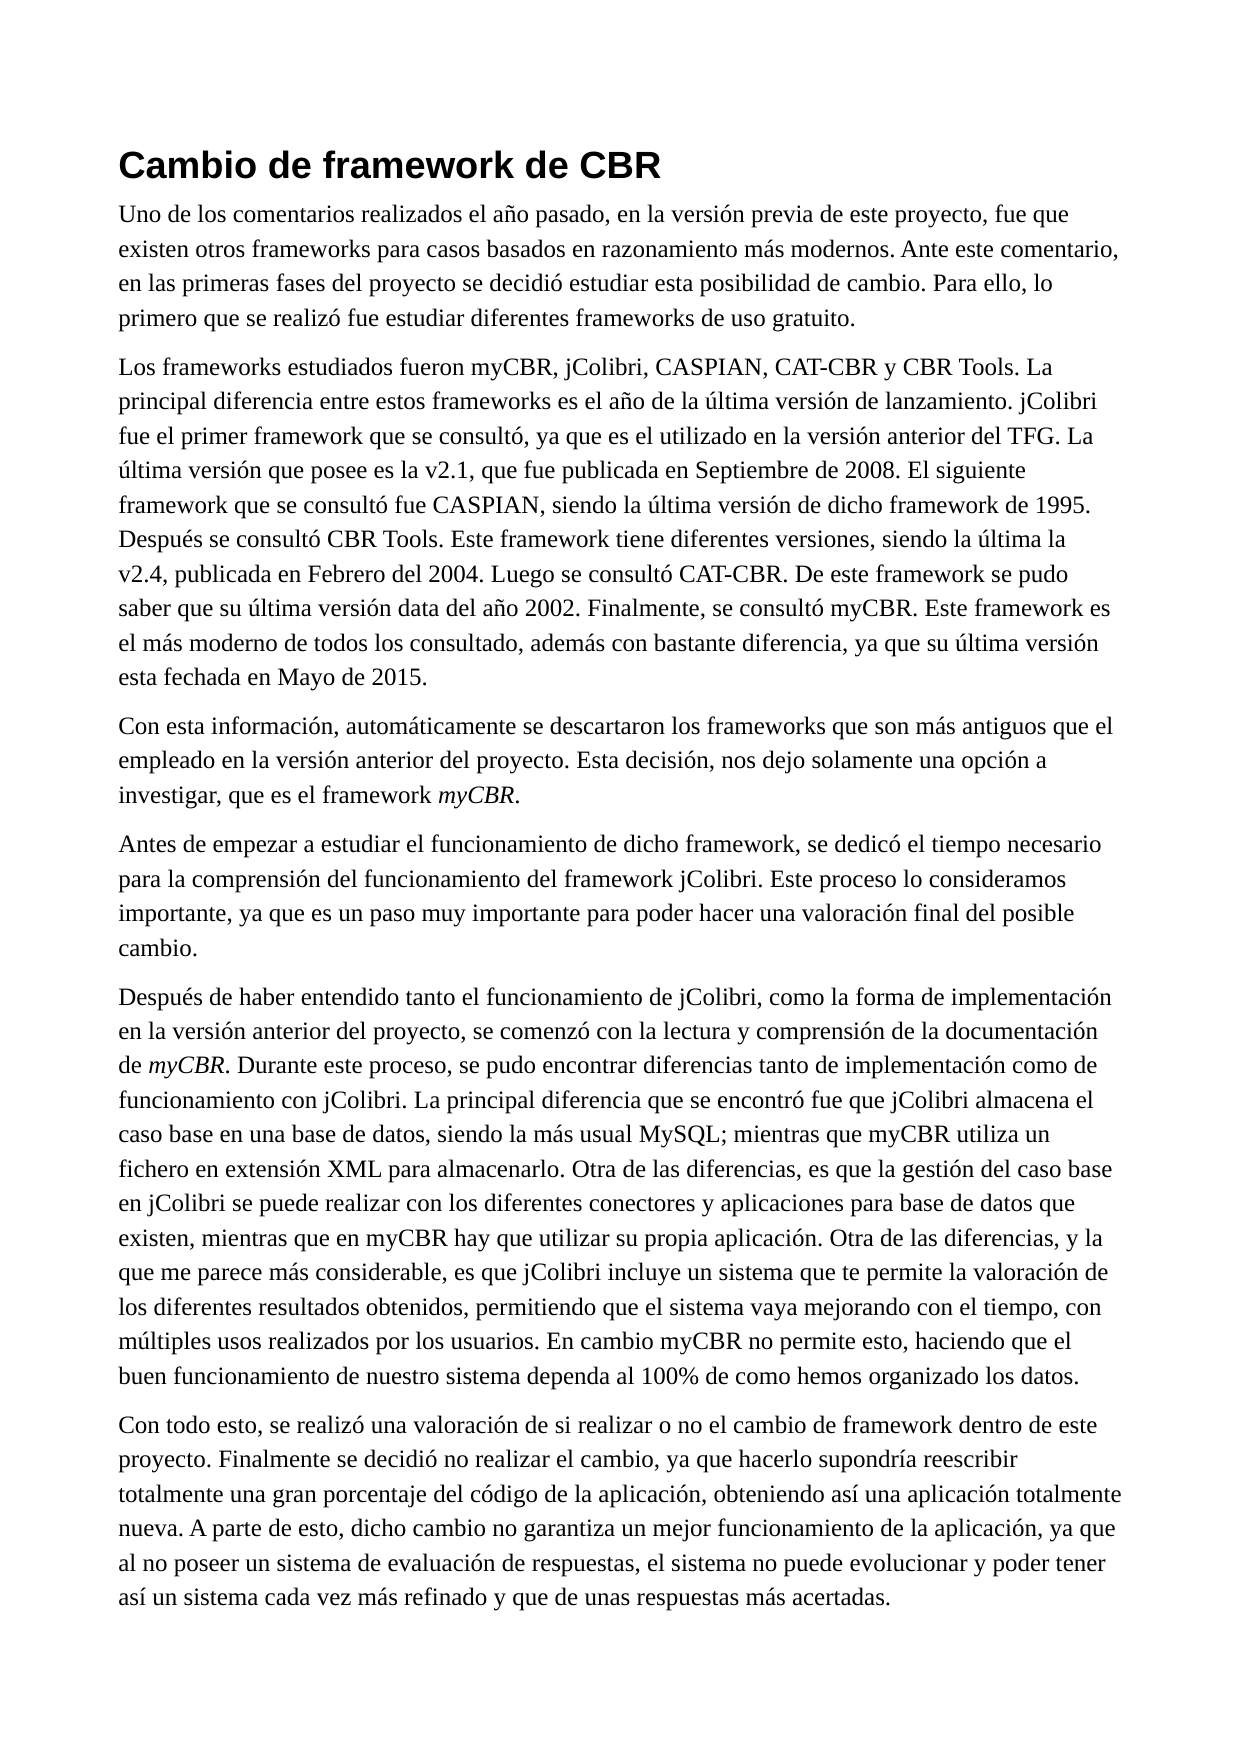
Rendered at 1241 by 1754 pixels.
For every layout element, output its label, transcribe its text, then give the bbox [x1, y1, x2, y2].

text Uno de los comentarios realizados el año pasado, en la versión previa de este proyecto, fue que existen otros frameworks para casos basados en razonamiento más modernos. Ante este comentario, en las primeras fases del proyecto se decidió estudiar esta posibilidad de cambio. Para ello, lo primero que se realizó fue estudiar diferentes frameworks de uso gratuito. [118, 199, 1122, 331]
text Con todo esto, se realizó una valoración de si realizar o no el cambio de framework dentro de este proyecto. Finalmente se decidió no realizar el cambio, ya que hacerlo supondría reescribir totalmente una gran porcentaje del código de la aplicación, obteniendo así una aplicación totalmente nueva. A parte de esto, dicho cambio no garantiza un mejor funcionamiento de la aplicación, ya que al no poseer un sistema de evaluación de respuestas, el sistema no puede evolucionar y poder tener así un sistema cada vez más refinado y que de unas respuestas más acertadas. [118, 1410, 1122, 1611]
text Antes de empezar a estudiar el funcionamiento de dicho framework, se dedicó el tiempo necesario para la comprensión del funcionamiento del framework jColibri. Este proceso lo consideramos importante, ya que es un paso muy importante para poder hacer una valoración final del posible cambio. [118, 829, 1122, 961]
text Con esta información, automáticamente se descartaron los frameworks que son más antiguos que el empleado en la versión anterior del proyecto. Esta decisión, nos dejo solamente una opción a investigar, que es el framework myCBR. [118, 711, 1122, 809]
text Los frameworks estudiados fueron myCBR, jColibri, CASPIAN, CAT-CBR y CBR Tools. La principal diferencia entre estos frameworks es el año de la última versión de lanzamiento. jColibri fue el primer framework que se consultó, ya que es el utilizado en la versión anterior del TFG. La última versión que posee es la v2.1, que fue publicada en Septiembre de 2008. El siguiente framework que se consultó fue CASPIAN, siendo la última versión de dicho framework de 1995. Después se consultó CBR Tools. Este framework tiene diferentes versiones, siendo la última la v2.4, publicada en Febrero del 2004. Luego se consultó CAT-CBR. De este framework se pudo saber que su última versión data del año 2002. Finalmente, se consultó myCBR. Este framework es el más moderno de todos los consultado, además con bastante diferencia, ya que su última versión esta fechada en Mayo de 2015. [118, 352, 1122, 691]
text Después de haber entendido tanto el funcionamiento de jColibri, como la forma de implementación en la versión anterior del proyecto, se comenzó con la lectura y comprensión de la documentación de myCBR. Durante este proceso, se pudo encontrar diferencias tanto de implementación como de funcionamiento con jColibri. La principal diferencia que se encontró fue que jColibri almacena el caso base en una base de datos, siendo la más usual MySQL; mientras que myCBR utiliza un fichero en extensión XML para almacenarlo. Otra de las diferencias, es que la gestión del caso base en jColibri se puede realizar con los diferentes conectores y aplicaciones para base de datos que existen, mientras que en myCBR hay que utilizar su propia aplicación. Otra de las diferencias, y la que me parece más considerable, es que jColibri incluye un sistema que te permite la valoración de los diferentes resultados obtenidos, permitiendo que el sistema vaya mejorando con el tiempo, con múltiples usos realizados por los usuarios. En cambio myCBR no permite esto, haciendo que el buen funcionamiento de nuestro sistema dependa al 100% de como hemos organizado los datos. [118, 982, 1122, 1390]
subtitle Cambio de framework de CBR [118, 143, 1122, 187]
